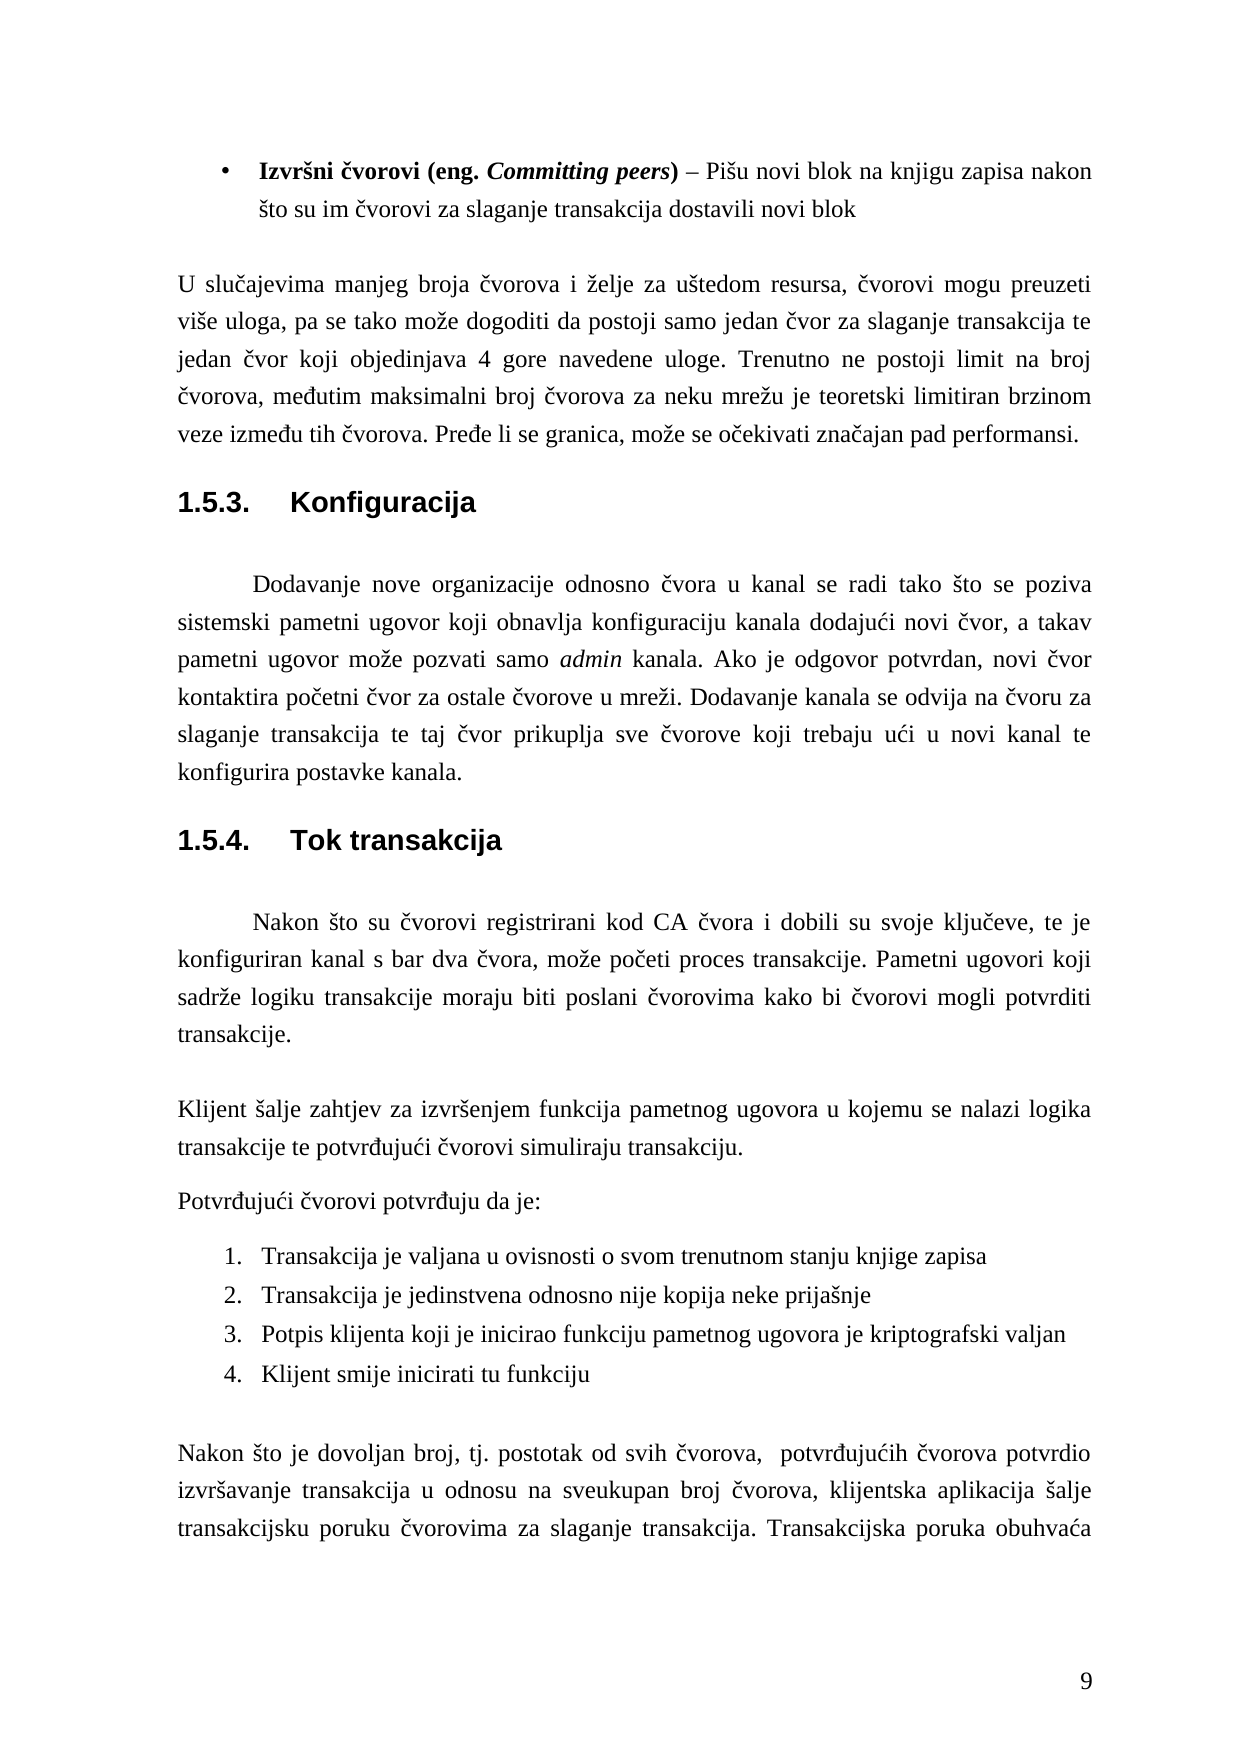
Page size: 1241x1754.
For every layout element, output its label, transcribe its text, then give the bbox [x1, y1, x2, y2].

text Klijent šalje zahtjev za izvršenjem funkcija pametnog ugovora u kojemu se nalazi logika transakcije te potvrđujući čvorovi simuliraju transakciju. [177, 1086, 1092, 1161]
subtitle Konfiguracija [177, 485, 1092, 519]
list Klijent smije inicirati tu funkciju [223, 1350, 1092, 1388]
list Izvršni čvorovi (eng. Committing peers) – Pišu novi blok na knjigu zapisa nakon što su im čvorovi za slaganje transakcija dostavili novi blok [221, 148, 1092, 223]
list Potpis klijenta koji je inicirao funkciju pametnog ugovora je kriptografski valjan [223, 1311, 1092, 1348]
text U slučajevima manjeg broja čvorova i želje za uštedom resursa, čvorovi mogu preuzeti više uloga, pa se tako može dogoditi da postoji samo jedan čvor za slaganje transakcija te jedan čvor koji objedinjava 4 gore navedene uloge. Trenutno ne postoji limit na broj čvorova, međutim maksimalni broj čvorova za neku mrežu je teoretski limitiran brzinom veze između tih čvorova. Pređe li se granica, može se očekivati značajan pad performansi. [177, 260, 1092, 448]
text Dodavanje nove organizacije odnosno čvora u kanal se radi tako što se poziva sistemski pametni ugovor koji obnavlja konfiguraciju kanala dodajući novi čvor, a takav pametni ugovor može pozvati samo admin kanala. Ako je odgovor potvrdan, novi čvor kontaktira početni čvor za ostale čvorove u mreži. Dodavanje kanala se odvija na čvoru za slaganje transakcija te taj čvor prikuplja sve čvorove koji trebaju ući u novi kanal te konfigurira postavke kanala. [177, 561, 1092, 786]
text Nakon što je dovoljan broj, tj. postotak od svih čvorova, potvrđujućih čvorova potvrdio izvršavanje transakcija u odnosu na sveukupan broj čvorova, klijentska aplikacija šalje transakcijsku poruku čvorovima za slaganje transakcija. Transakcijska poruka obuhvaća [177, 1429, 1092, 1541]
text Potvrđujući čvorovi potvrđuju da je: [177, 1186, 1092, 1215]
subtitle Tok transakcija [177, 823, 1092, 857]
list Transakcija je valjana u ovisnosti o svom trenutnom stanju knjige zapisa [223, 1241, 1092, 1269]
list Transakcija je jedinstvena odnosno nije kopija neke prijašnje [223, 1271, 1092, 1309]
text Nakon što su čvorovi registrirani kod CA čvora i dobili su svoje ključeve, te je konfiguriran kanal s bar dva čvora, može početi proces transakcije. Pametni ugovori koji sadrže logiku transakcije moraju biti poslani čvorovima kako bi čvorovi mogli potvrditi transakcije. [177, 898, 1092, 1048]
